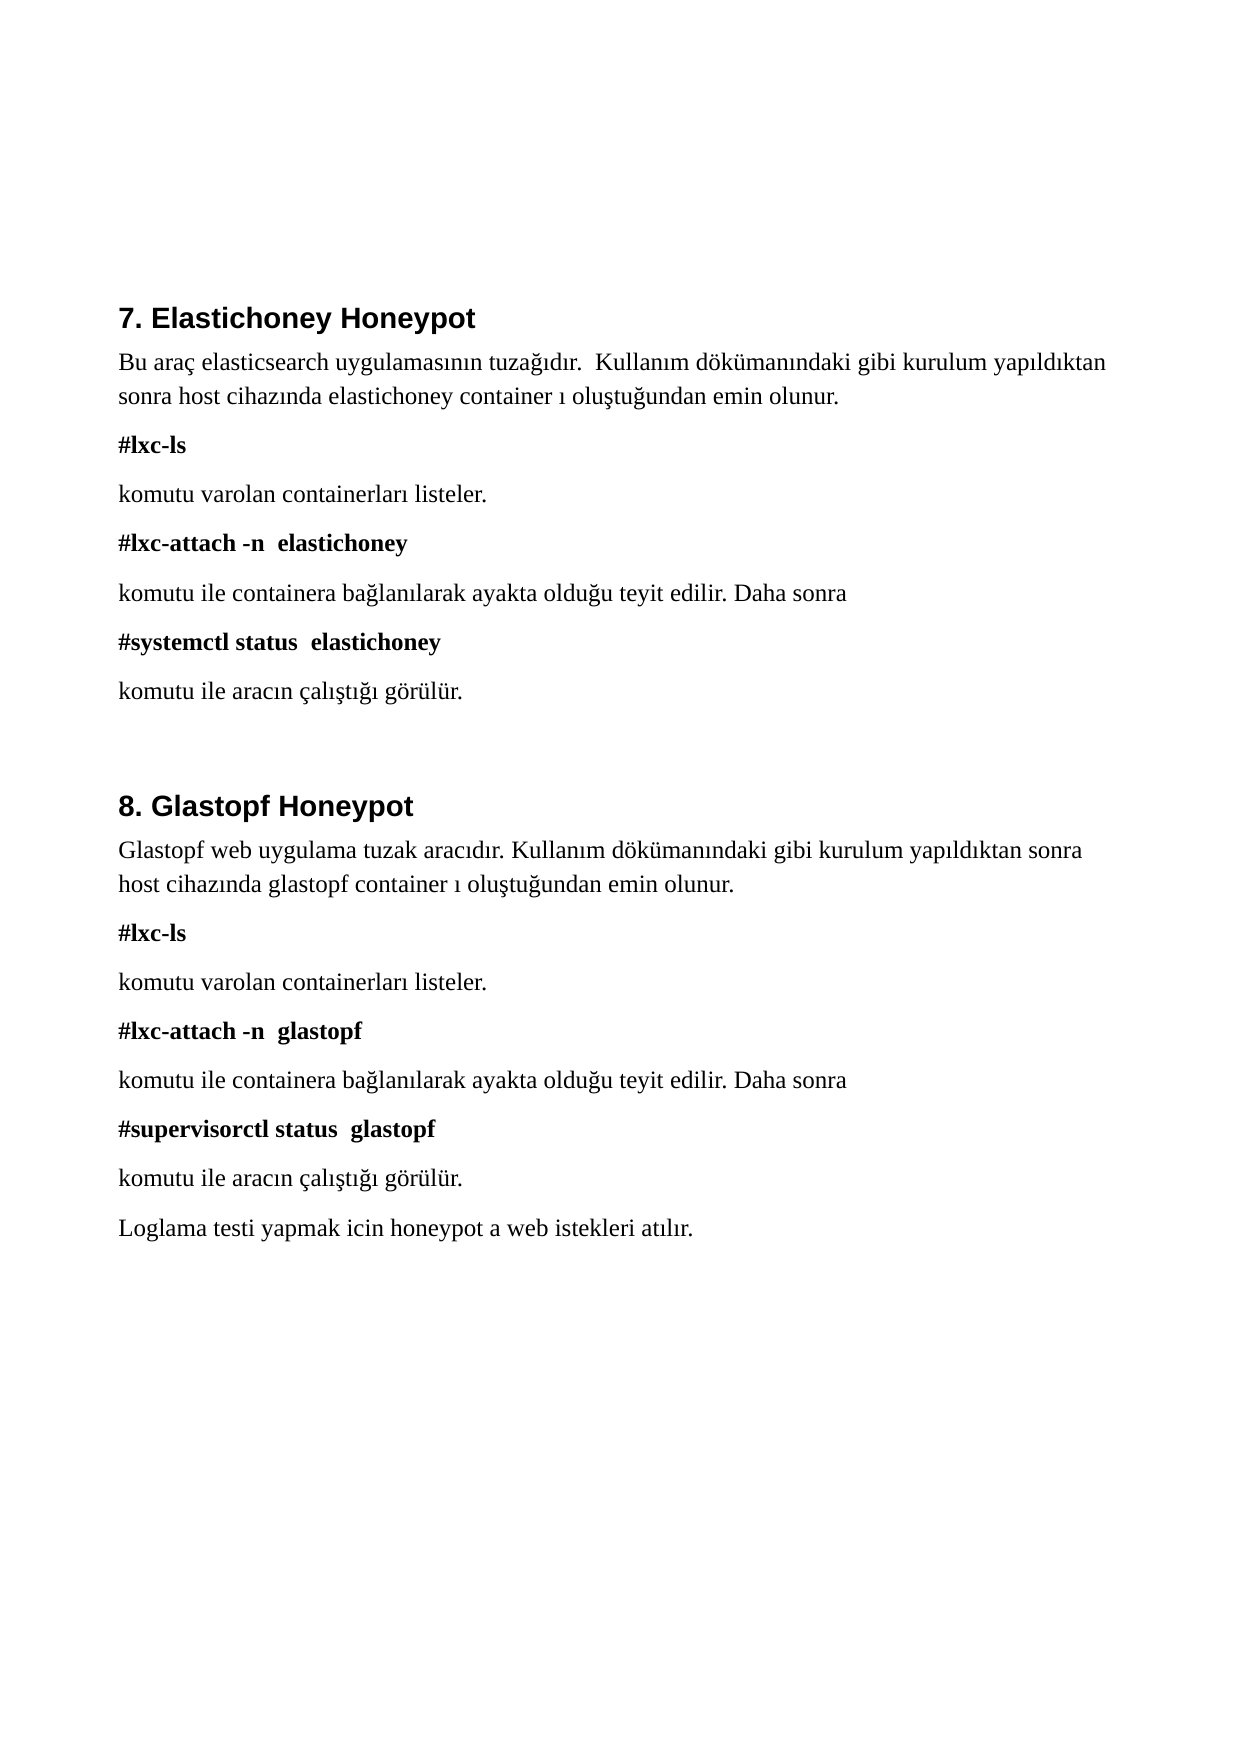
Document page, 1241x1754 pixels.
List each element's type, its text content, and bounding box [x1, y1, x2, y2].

text #lxc-attach -n glastopf [118, 1016, 1122, 1045]
text komutu ile aracın çalıştığı görülür. [118, 676, 1122, 704]
text komutu ile containera bağlanılarak ayakta olduğu teyit edilir. Daha sonra [118, 1065, 1122, 1094]
text komutu ile aracın çalıştığı görülür. [118, 1163, 1122, 1192]
text #supervisorctl status glastopf [118, 1114, 1122, 1143]
text #systemctl status elastichoney [118, 627, 1122, 655]
text Bu araç elasticsearch uygulamasının tuzağıdır. Kullanım dökümanındaki gibi kurulum yapıldıktan sonra host cihazında elastichoney container ı oluştuğundan emin olunur. [118, 347, 1122, 410]
subtitle 8. Glastopf Honeypot [118, 788, 1122, 822]
text komutu varolan containerları listeler. [118, 479, 1122, 508]
text Loglama testi yapmak icin honeypot a web istekleri atılır. [118, 1213, 1122, 1241]
subtitle 7. Elastichoney Honeypot [118, 301, 1122, 334]
text #lxc-ls [118, 430, 1122, 459]
text #lxc-attach -n elastichoney [118, 528, 1122, 557]
text #lxc-ls [118, 918, 1122, 947]
text Glastopf web uygulama tuzak aracıdır. Kullanım dökümanındaki gibi kurulum yapıldıktan sonra host cihazında glastopf container ı oluştuğundan emin olunur. [118, 835, 1122, 898]
text komutu varolan containerları listeler. [118, 967, 1122, 996]
text komutu ile containera bağlanılarak ayakta olduğu teyit edilir. Daha sonra [118, 578, 1122, 606]
